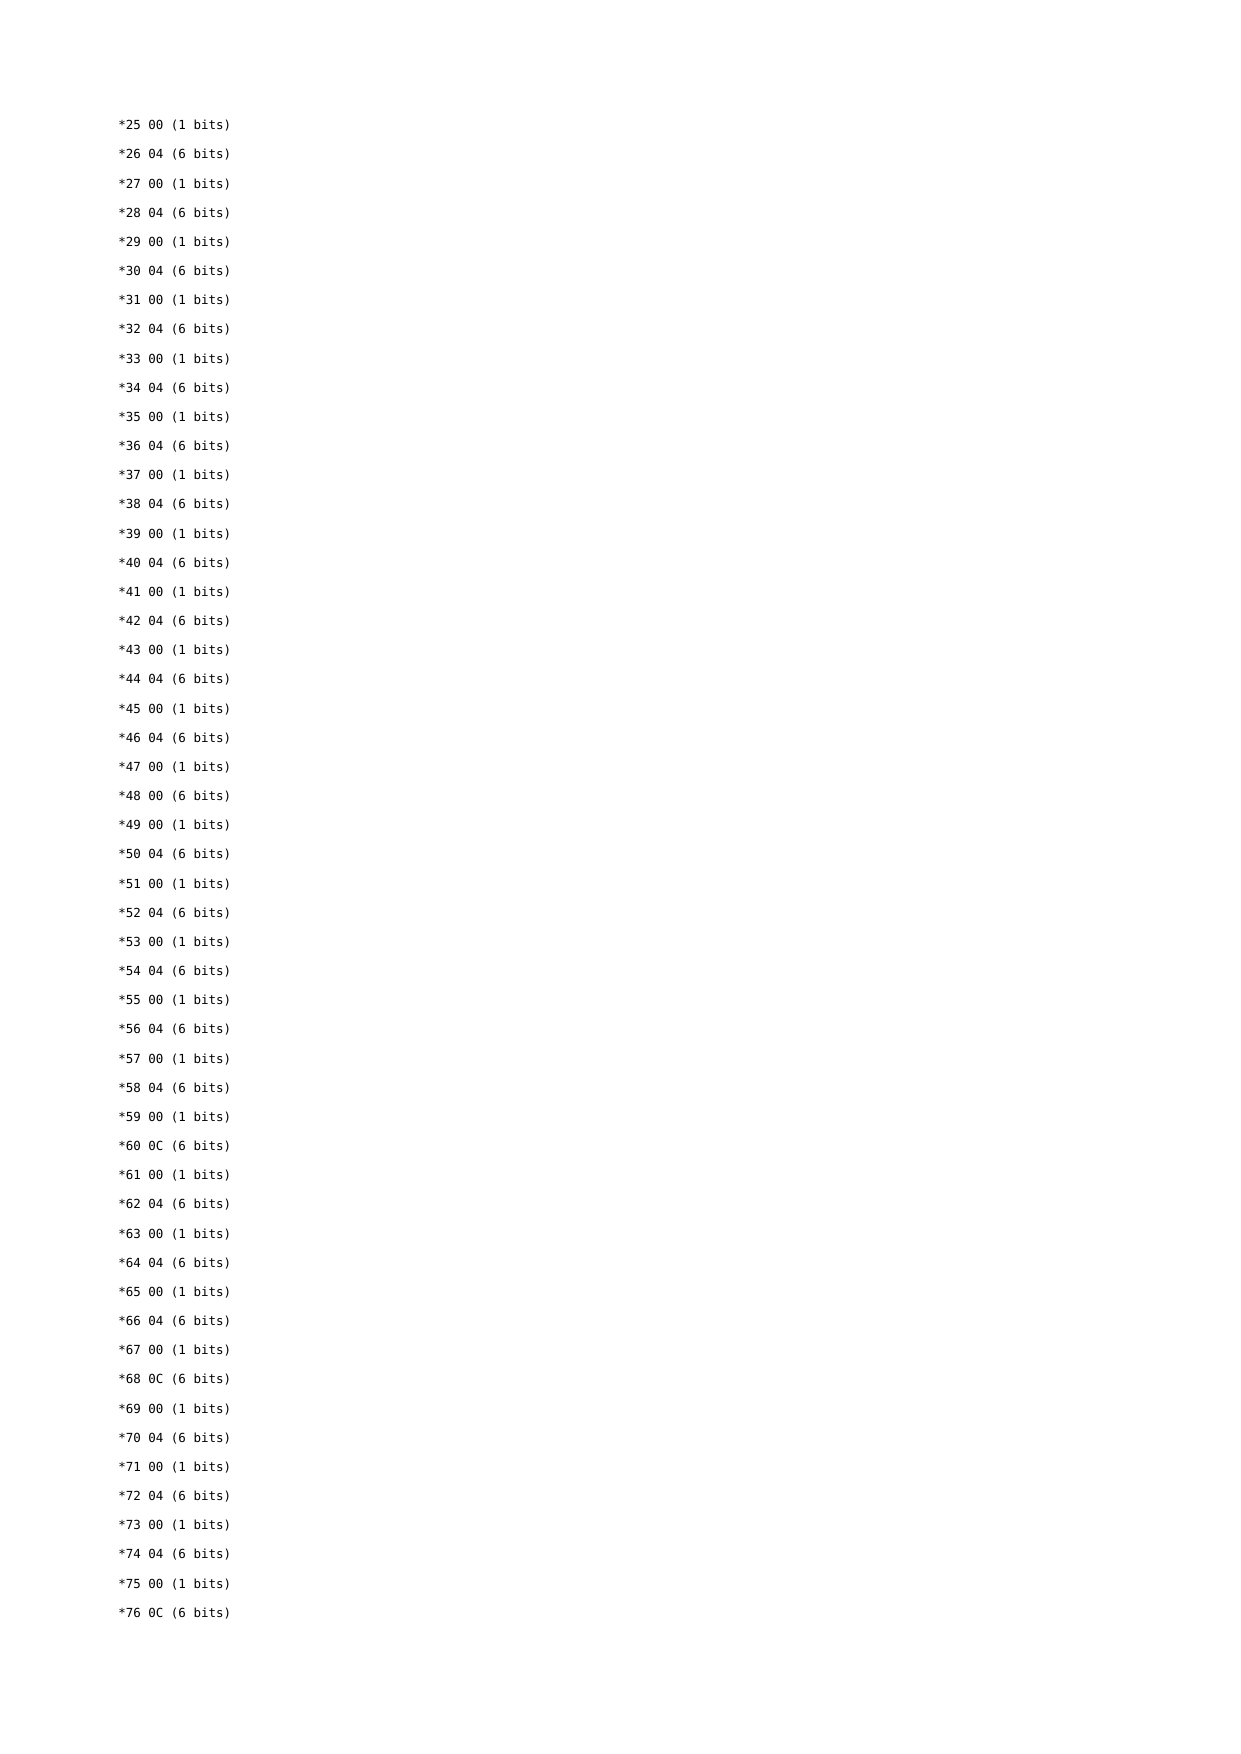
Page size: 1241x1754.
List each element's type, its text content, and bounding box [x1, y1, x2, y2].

text *69 00 (1 bits) [118, 1401, 1122, 1416]
text *61 00 (1 bits) [118, 1168, 1122, 1183]
text *39 00 (1 bits) [118, 526, 1122, 541]
text *40 04 (6 bits) [118, 556, 1122, 570]
text *70 04 (6 bits) [118, 1431, 1122, 1445]
text *27 00 (1 bits) [118, 176, 1122, 191]
text *33 00 (1 bits) [118, 351, 1122, 366]
text *67 00 (1 bits) [118, 1343, 1122, 1358]
text *38 04 (6 bits) [118, 497, 1122, 512]
text *74 04 (6 bits) [118, 1547, 1122, 1562]
text *36 04 (6 bits) [118, 439, 1122, 453]
text *55 00 (1 bits) [118, 993, 1122, 1008]
text *47 00 (1 bits) [118, 760, 1122, 774]
text *42 04 (6 bits) [118, 614, 1122, 628]
text *51 00 (1 bits) [118, 876, 1122, 891]
text *57 00 (1 bits) [118, 1051, 1122, 1066]
text *66 04 (6 bits) [118, 1314, 1122, 1328]
text *49 00 (1 bits) [118, 818, 1122, 833]
text *75 00 (1 bits) [118, 1576, 1122, 1591]
text *53 00 (1 bits) [118, 935, 1122, 949]
text *32 04 (6 bits) [118, 322, 1122, 337]
text *28 04 (6 bits) [118, 206, 1122, 220]
text *25 00 (1 bits) [118, 118, 1122, 133]
text *34 04 (6 bits) [118, 381, 1122, 395]
text *44 04 (6 bits) [118, 672, 1122, 687]
text *72 04 (6 bits) [118, 1489, 1122, 1503]
text *58 04 (6 bits) [118, 1081, 1122, 1095]
text *31 00 (1 bits) [118, 293, 1122, 308]
text *54 04 (6 bits) [118, 964, 1122, 978]
text *71 00 (1 bits) [118, 1460, 1122, 1474]
text *48 00 (6 bits) [118, 789, 1122, 803]
text *60 0C (6 bits) [118, 1139, 1122, 1153]
text *65 00 (1 bits) [118, 1285, 1122, 1299]
text *62 04 (6 bits) [118, 1197, 1122, 1212]
text *68 0C (6 bits) [118, 1372, 1122, 1387]
text *29 00 (1 bits) [118, 235, 1122, 249]
text *43 00 (1 bits) [118, 643, 1122, 658]
text *56 04 (6 bits) [118, 1022, 1122, 1037]
text *46 04 (6 bits) [118, 731, 1122, 745]
text *26 04 (6 bits) [118, 147, 1122, 162]
text *64 04 (6 bits) [118, 1256, 1122, 1270]
text *41 00 (1 bits) [118, 585, 1122, 599]
text *45 00 (1 bits) [118, 701, 1122, 716]
text *35 00 (1 bits) [118, 410, 1122, 424]
text *73 00 (1 bits) [118, 1518, 1122, 1533]
text *59 00 (1 bits) [118, 1110, 1122, 1124]
text *37 00 (1 bits) [118, 468, 1122, 483]
text *52 04 (6 bits) [118, 906, 1122, 920]
text *76 0C (6 bits) [118, 1606, 1122, 1620]
text *50 04 (6 bits) [118, 847, 1122, 862]
text *63 00 (1 bits) [118, 1226, 1122, 1241]
text *30 04 (6 bits) [118, 264, 1122, 278]
